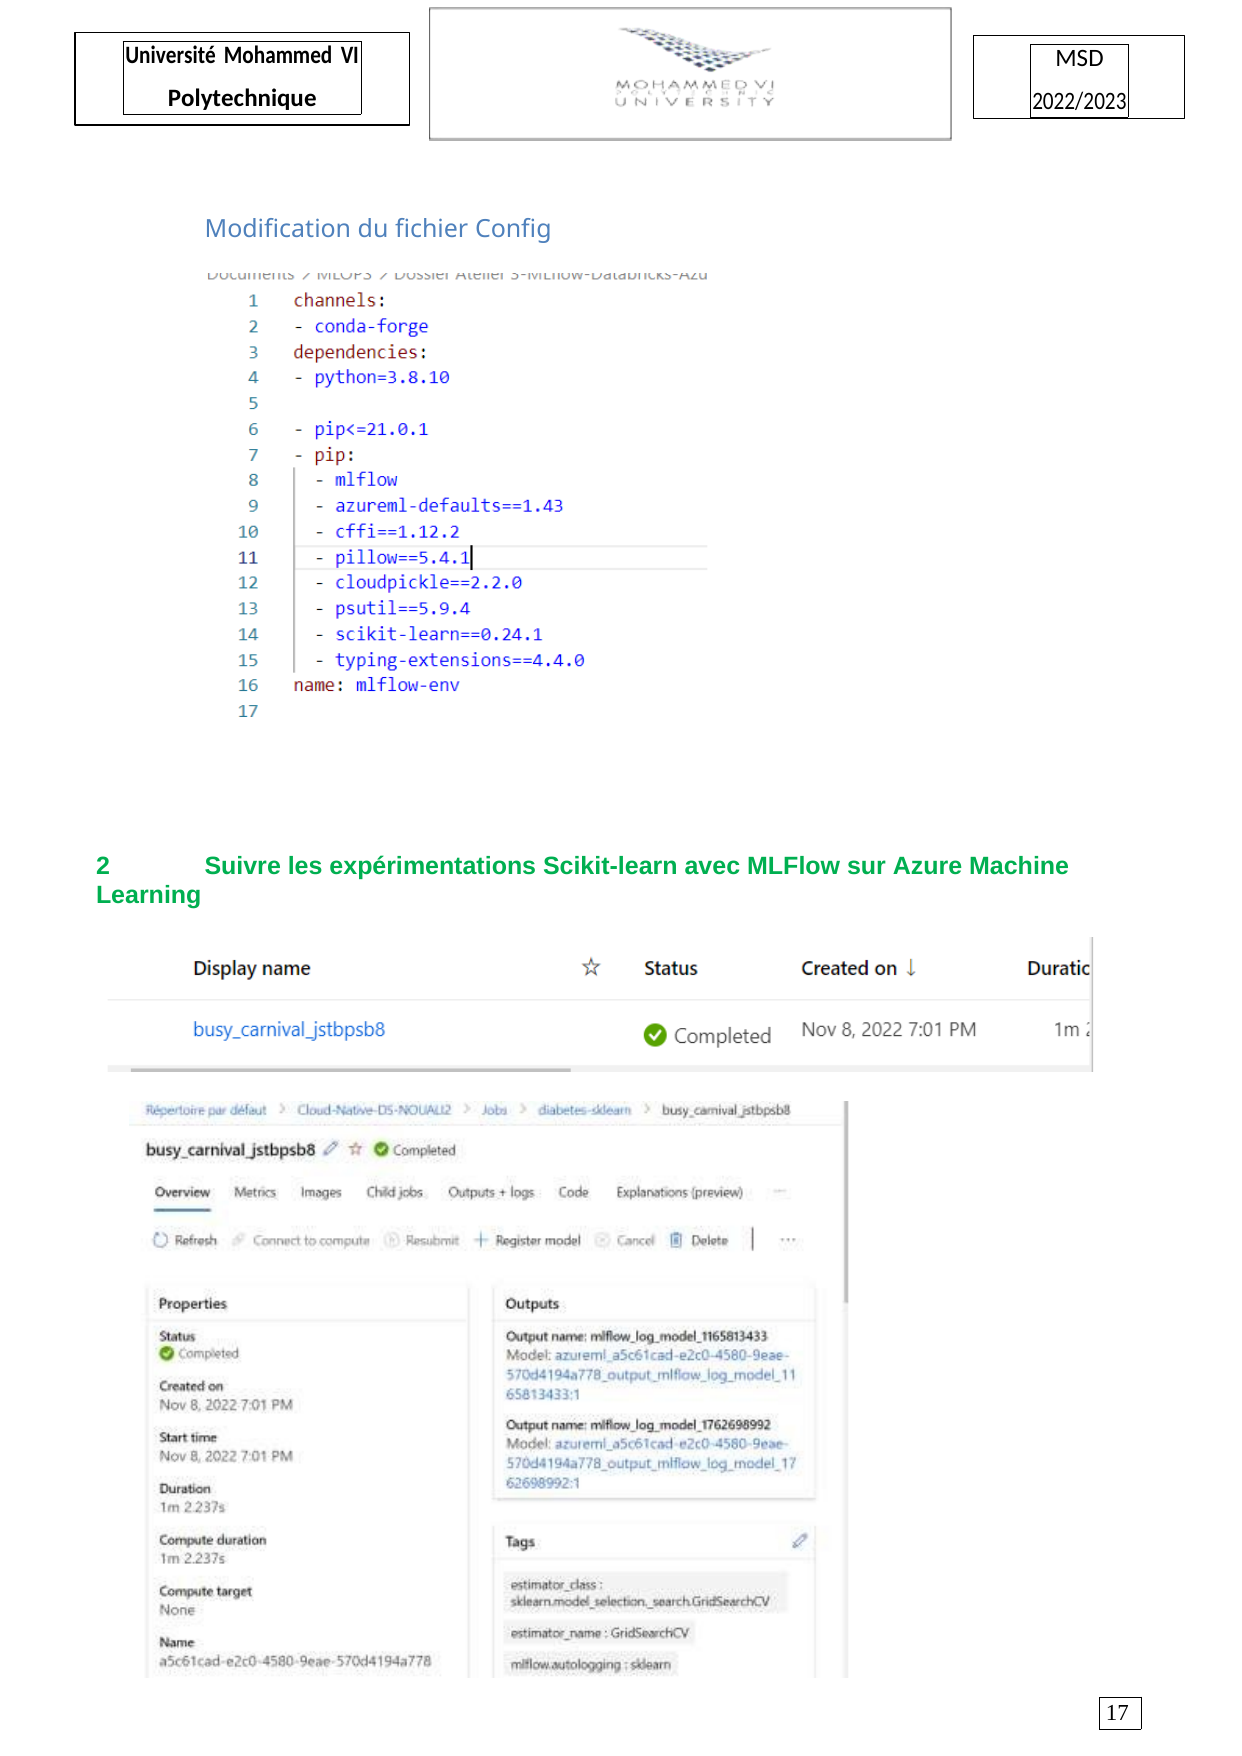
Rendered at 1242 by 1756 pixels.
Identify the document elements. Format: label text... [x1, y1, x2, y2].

subtitle Suivre les expérimentations Scikit-learn avec MLFlow sur Azure Machine Learning [96, 851, 1071, 909]
text Modification du fichier Config [204, 210, 1212, 244]
